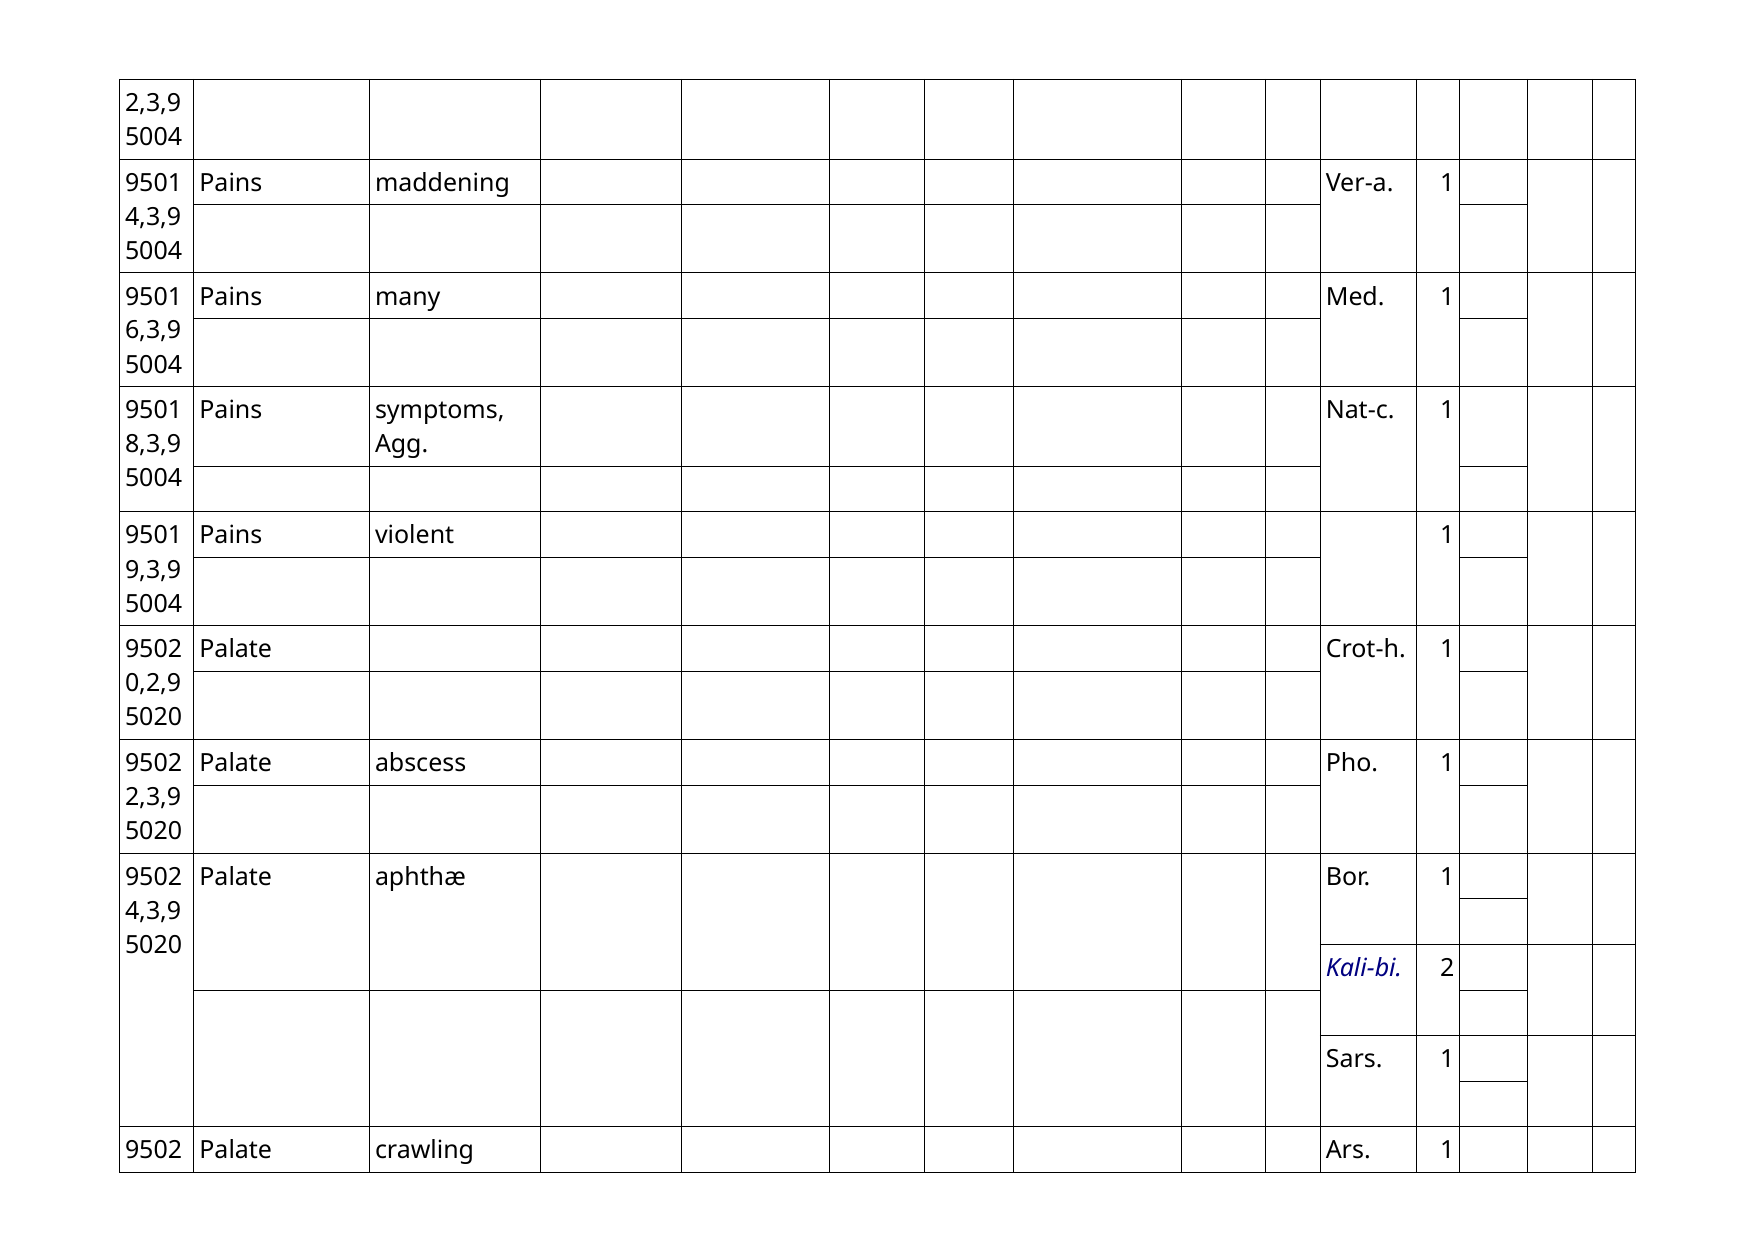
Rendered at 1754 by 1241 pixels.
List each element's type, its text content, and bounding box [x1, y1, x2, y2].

table_cell [1460, 558, 1527, 625]
table_cell [1182, 273, 1265, 318]
table_cell [925, 319, 1013, 386]
table_cell [541, 626, 681, 671]
table_cell 95020,2,95020 [120, 626, 193, 739]
table_cell [1528, 387, 1592, 511]
table_cell [1014, 740, 1181, 784]
table_cell abscess [370, 740, 540, 784]
table_cell [925, 205, 1013, 272]
table_cell [1182, 160, 1265, 204]
table_cell [194, 991, 369, 1126]
table_cell [1460, 80, 1527, 158]
table_cell [370, 672, 540, 739]
table_cell [370, 467, 540, 511]
table_cell 1 [1417, 1036, 1459, 1126]
table_cell 95019,3,95004 [120, 512, 193, 625]
table_cell [1014, 558, 1181, 625]
table_cell 95024,3,95020 [120, 854, 193, 1126]
table_cell [682, 512, 829, 557]
table_cell [370, 626, 540, 671]
table_cell [1014, 1127, 1181, 1172]
table_cell [1182, 740, 1265, 784]
table_cell [1014, 319, 1181, 386]
table_cell 95016,3,95004 [120, 273, 193, 386]
table_cell [1266, 160, 1320, 204]
table_cell [1460, 387, 1527, 466]
table_cell [682, 626, 829, 671]
table_cell [1014, 160, 1181, 204]
table_cell [1460, 205, 1527, 272]
table_cell [1460, 740, 1527, 784]
table_cell [1460, 1127, 1527, 1172]
table_cell [1593, 387, 1635, 511]
table_cell [194, 558, 369, 625]
table_cell [1182, 319, 1265, 386]
table_cell [1460, 273, 1527, 318]
table_cell [541, 1127, 681, 1172]
table_cell [1593, 854, 1635, 944]
table_cell [830, 854, 924, 989]
table_cell [1266, 387, 1320, 466]
table_cell [1460, 854, 1527, 898]
table_cell [1321, 80, 1416, 158]
table_cell [1593, 1127, 1635, 1172]
table_cell [1460, 991, 1527, 1035]
table_cell [1266, 512, 1320, 557]
table_cell [925, 991, 1013, 1126]
table_cell 2 [1417, 945, 1459, 1035]
table_cell [925, 387, 1013, 466]
table_cell [925, 467, 1013, 511]
table_cell 1 [1417, 1127, 1459, 1172]
table_cell [1182, 1127, 1265, 1172]
table_cell [830, 80, 924, 158]
table_cell [1182, 512, 1265, 557]
table_cell [541, 273, 681, 318]
table_cell 95014,3,95004 [120, 160, 193, 272]
table_cell 1 [1417, 626, 1459, 739]
table_cell [1528, 740, 1592, 853]
table_cell [682, 854, 829, 989]
table_cell [194, 319, 369, 386]
table_cell [1182, 854, 1265, 989]
table_cell [1266, 319, 1320, 386]
table_cell [1182, 387, 1265, 466]
table_cell [1266, 273, 1320, 318]
table_cell 1 [1417, 854, 1459, 944]
table_cell [830, 740, 924, 784]
table_cell [1266, 854, 1320, 989]
table_cell [682, 672, 829, 739]
table_cell [1014, 626, 1181, 671]
table_cell [541, 80, 681, 158]
table_cell [1014, 991, 1181, 1126]
table_cell 1 [1417, 160, 1459, 272]
table_cell [1460, 899, 1527, 944]
table_cell [830, 558, 924, 625]
table_cell [1528, 273, 1592, 386]
table_cell [370, 558, 540, 625]
table_cell [682, 467, 829, 511]
table_cell Pho. [1321, 740, 1416, 853]
table_cell [1014, 854, 1181, 989]
table_cell [1460, 467, 1527, 511]
table_cell [830, 467, 924, 511]
table_cell [925, 786, 1013, 853]
table_cell [925, 512, 1013, 557]
table_cell [541, 558, 681, 625]
table_cell 9502 [120, 1127, 193, 1172]
table_cell crawling [370, 1127, 540, 1172]
table_cell [1460, 626, 1527, 671]
table_cell [1593, 626, 1635, 739]
table_cell [682, 205, 829, 272]
table_cell [682, 80, 829, 158]
table_cell [370, 786, 540, 853]
table_cell [925, 854, 1013, 989]
table_cell [682, 387, 829, 466]
table_cell [830, 512, 924, 557]
table_cell [1593, 160, 1635, 272]
table_cell [925, 626, 1013, 671]
table_cell [925, 740, 1013, 784]
table_cell [1182, 80, 1265, 158]
table_cell [1528, 854, 1592, 944]
table_cell 1 [1417, 512, 1459, 625]
table_cell [194, 672, 369, 739]
table_cell [194, 786, 369, 853]
table_cell [1182, 786, 1265, 853]
table_cell [1266, 672, 1320, 739]
table_cell Pains [194, 512, 369, 557]
table_cell [925, 1127, 1013, 1172]
table_cell Crot-h. [1321, 626, 1416, 739]
table_cell [1593, 740, 1635, 853]
table_cell Med. [1321, 273, 1416, 386]
table_cell [925, 558, 1013, 625]
table_cell [541, 991, 681, 1126]
table_cell [1182, 205, 1265, 272]
table_cell [1460, 319, 1527, 386]
table_cell maddening [370, 160, 540, 204]
table_cell [1321, 512, 1416, 625]
table_cell many [370, 273, 540, 318]
table_cell [541, 467, 681, 511]
table_cell [682, 319, 829, 386]
table_cell 1 [1417, 273, 1459, 386]
table_cell [1528, 80, 1592, 158]
table_cell [1014, 467, 1181, 511]
table_cell [1593, 945, 1635, 1035]
table_cell [1014, 205, 1181, 272]
table_cell [541, 740, 681, 784]
table_cell [1460, 1082, 1527, 1126]
table_cell [925, 672, 1013, 739]
table_cell Pains [194, 160, 369, 204]
table_cell [682, 273, 829, 318]
table_cell [1014, 512, 1181, 557]
table_cell [682, 1127, 829, 1172]
table_cell Palate [194, 854, 369, 989]
table_cell [682, 786, 829, 853]
table_cell Sars. [1321, 1036, 1416, 1126]
table_cell 1 [1417, 387, 1459, 511]
table_cell Palate [194, 740, 369, 784]
table_cell 1 [1417, 740, 1459, 853]
table_cell [830, 319, 924, 386]
table_cell [1182, 991, 1265, 1126]
table_cell [1266, 80, 1320, 158]
table_cell [830, 1127, 924, 1172]
table_cell [1460, 786, 1527, 853]
table_cell [830, 672, 924, 739]
table_cell Palate [194, 1127, 369, 1172]
table_cell violent [370, 512, 540, 557]
table_cell [1014, 786, 1181, 853]
table_cell [1593, 80, 1635, 158]
table_cell [1528, 1036, 1592, 1126]
table_cell [1460, 672, 1527, 739]
table_cell [541, 205, 681, 272]
table_cell [1266, 558, 1320, 625]
table_cell [541, 512, 681, 557]
table_cell [1266, 205, 1320, 272]
table_cell Bor. [1321, 854, 1416, 944]
table_cell [541, 319, 681, 386]
table_cell [370, 205, 540, 272]
table_cell [1014, 387, 1181, 466]
table_cell Pains [194, 387, 369, 466]
table_cell [541, 672, 681, 739]
table_cell [1460, 945, 1527, 989]
table_cell [1266, 626, 1320, 671]
table_cell [1266, 467, 1320, 511]
table_cell [1460, 160, 1527, 204]
table_cell [830, 626, 924, 671]
table_cell [194, 80, 369, 158]
table_cell [1014, 80, 1181, 158]
table_cell [1266, 740, 1320, 784]
table_cell [1266, 786, 1320, 853]
table_cell [1182, 672, 1265, 739]
table_cell Ver-a. [1321, 160, 1416, 272]
table_cell Pains [194, 273, 369, 318]
table_cell [830, 991, 924, 1126]
table_cell [1528, 626, 1592, 739]
table_cell [541, 786, 681, 853]
table_cell [1528, 160, 1592, 272]
table_cell [1460, 1036, 1527, 1081]
table_cell [682, 160, 829, 204]
table_cell [1593, 1036, 1635, 1126]
table_cell [1593, 273, 1635, 386]
table_cell [830, 273, 924, 318]
table_cell [830, 205, 924, 272]
table_cell [541, 387, 681, 466]
table_cell [1014, 672, 1181, 739]
table_cell [682, 558, 829, 625]
table_cell [925, 273, 1013, 318]
table_cell [925, 80, 1013, 158]
table_cell [1528, 945, 1592, 1035]
table_cell [1014, 273, 1181, 318]
table_cell symptoms, Agg. [370, 387, 540, 466]
table_cell [1528, 1127, 1592, 1172]
table_cell [541, 160, 681, 204]
table_cell [1182, 467, 1265, 511]
table_cell Ars. [1321, 1127, 1416, 1172]
table_cell [541, 854, 681, 989]
table_cell [1593, 512, 1635, 625]
table_cell 95018,3,95004 [120, 387, 193, 511]
table_cell [1182, 558, 1265, 625]
table_cell aphthæ [370, 854, 540, 989]
table_cell [370, 80, 540, 158]
table_cell [370, 991, 540, 1126]
table_cell [1182, 626, 1265, 671]
table_cell Kali-bi. [1321, 945, 1416, 1035]
table_cell [194, 467, 369, 511]
table_cell [1460, 512, 1527, 557]
table_cell Nat-c. [1321, 387, 1416, 511]
table_cell [1266, 1127, 1320, 1172]
table_cell [194, 205, 369, 272]
table_cell 95022,3,95020 [120, 740, 193, 853]
table_cell [682, 991, 829, 1126]
table_cell [925, 160, 1013, 204]
table_cell 2,3,95004 [120, 80, 193, 158]
table_cell [1417, 80, 1459, 158]
table_cell [830, 786, 924, 853]
table_cell Palate [194, 626, 369, 671]
table_cell [1266, 991, 1320, 1126]
table_cell [682, 740, 829, 784]
table_cell [370, 319, 540, 386]
table_cell [830, 160, 924, 204]
table_cell [830, 387, 924, 466]
table_cell [1528, 512, 1592, 625]
